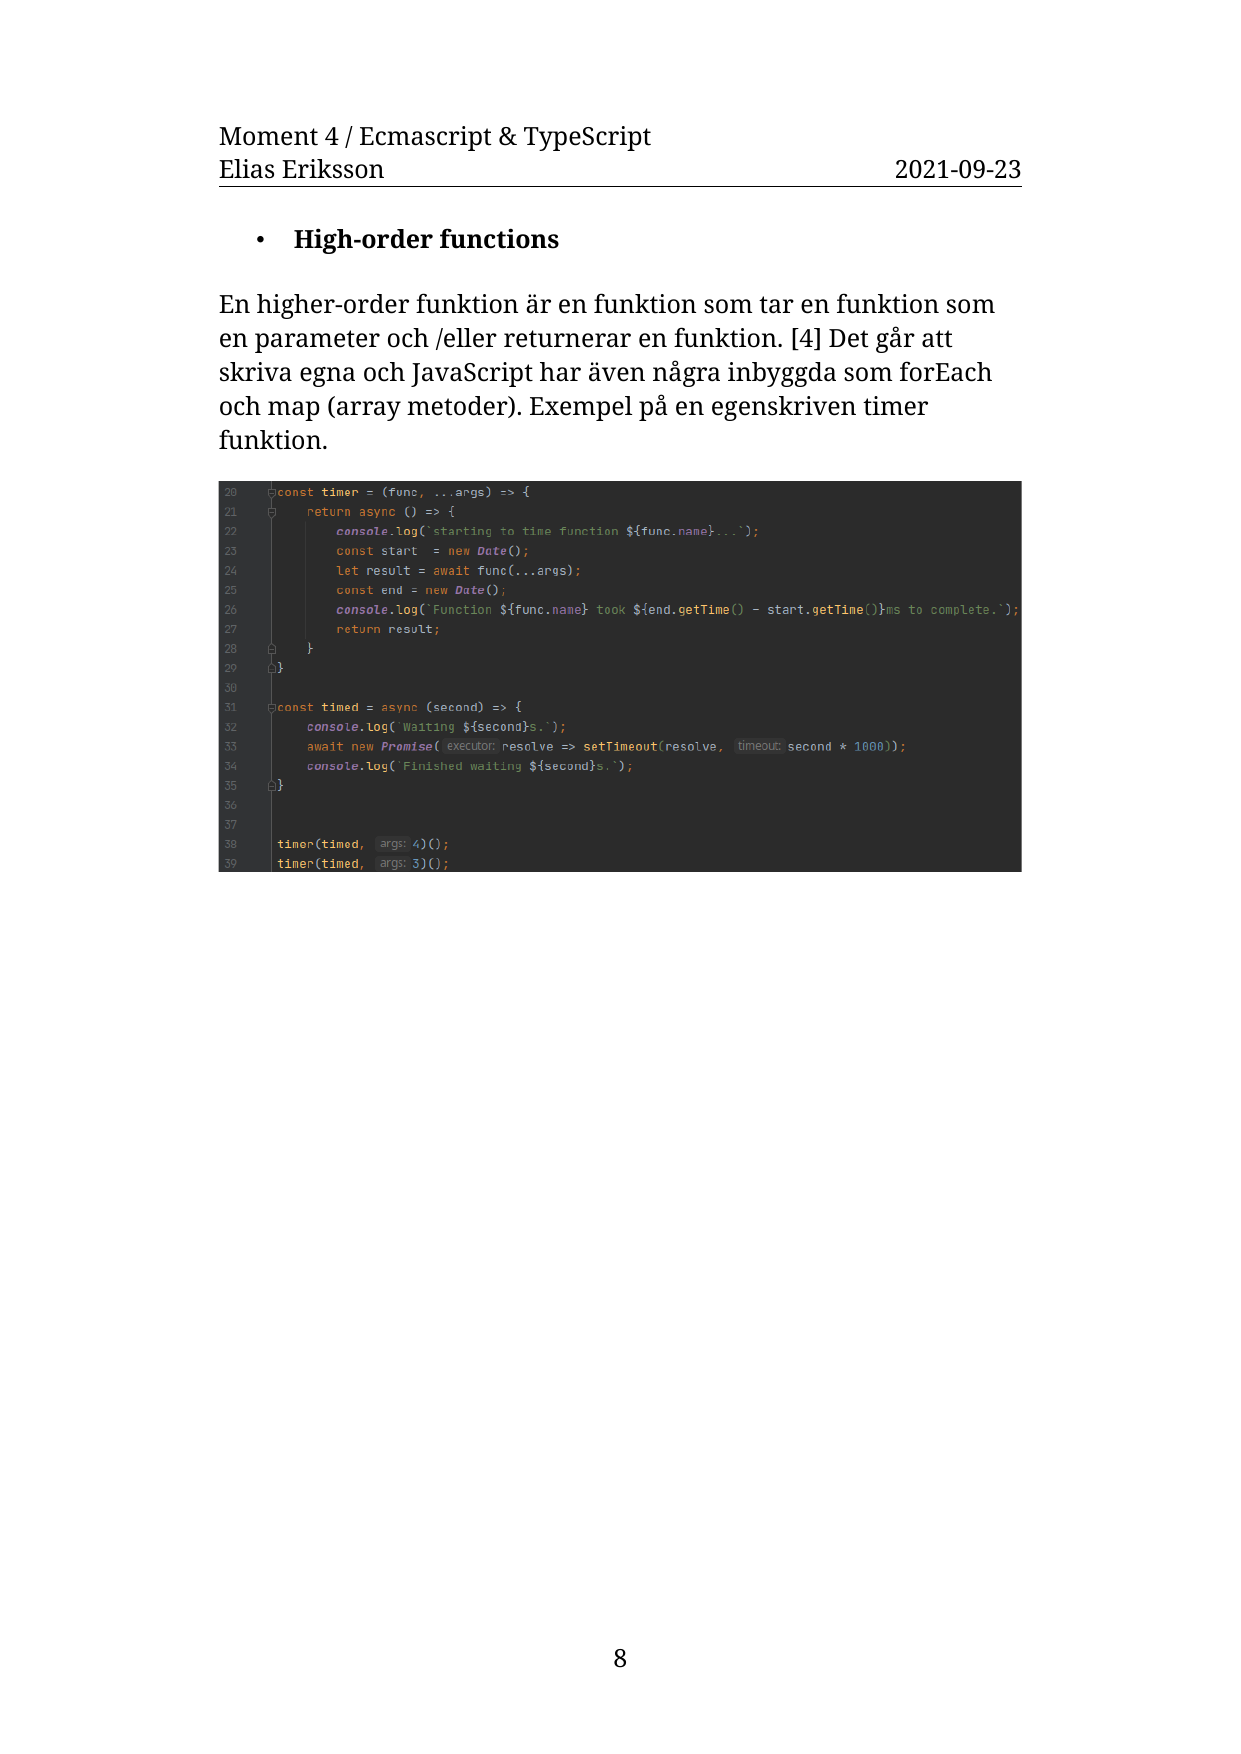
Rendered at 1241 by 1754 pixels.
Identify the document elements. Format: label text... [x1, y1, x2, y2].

picture [218, 481, 1022, 872]
list High-order functions [256, 222, 1022, 256]
text En higher-order funktion är en funktion som tar en funktion som en parameter och /eller returnerar en funktion. [4] Det går att skriva egna och JavaScript har även några inbyggda som forEach och map (array metoder). Exempel på en egenskriven timer funktion. [218, 287, 1022, 457]
